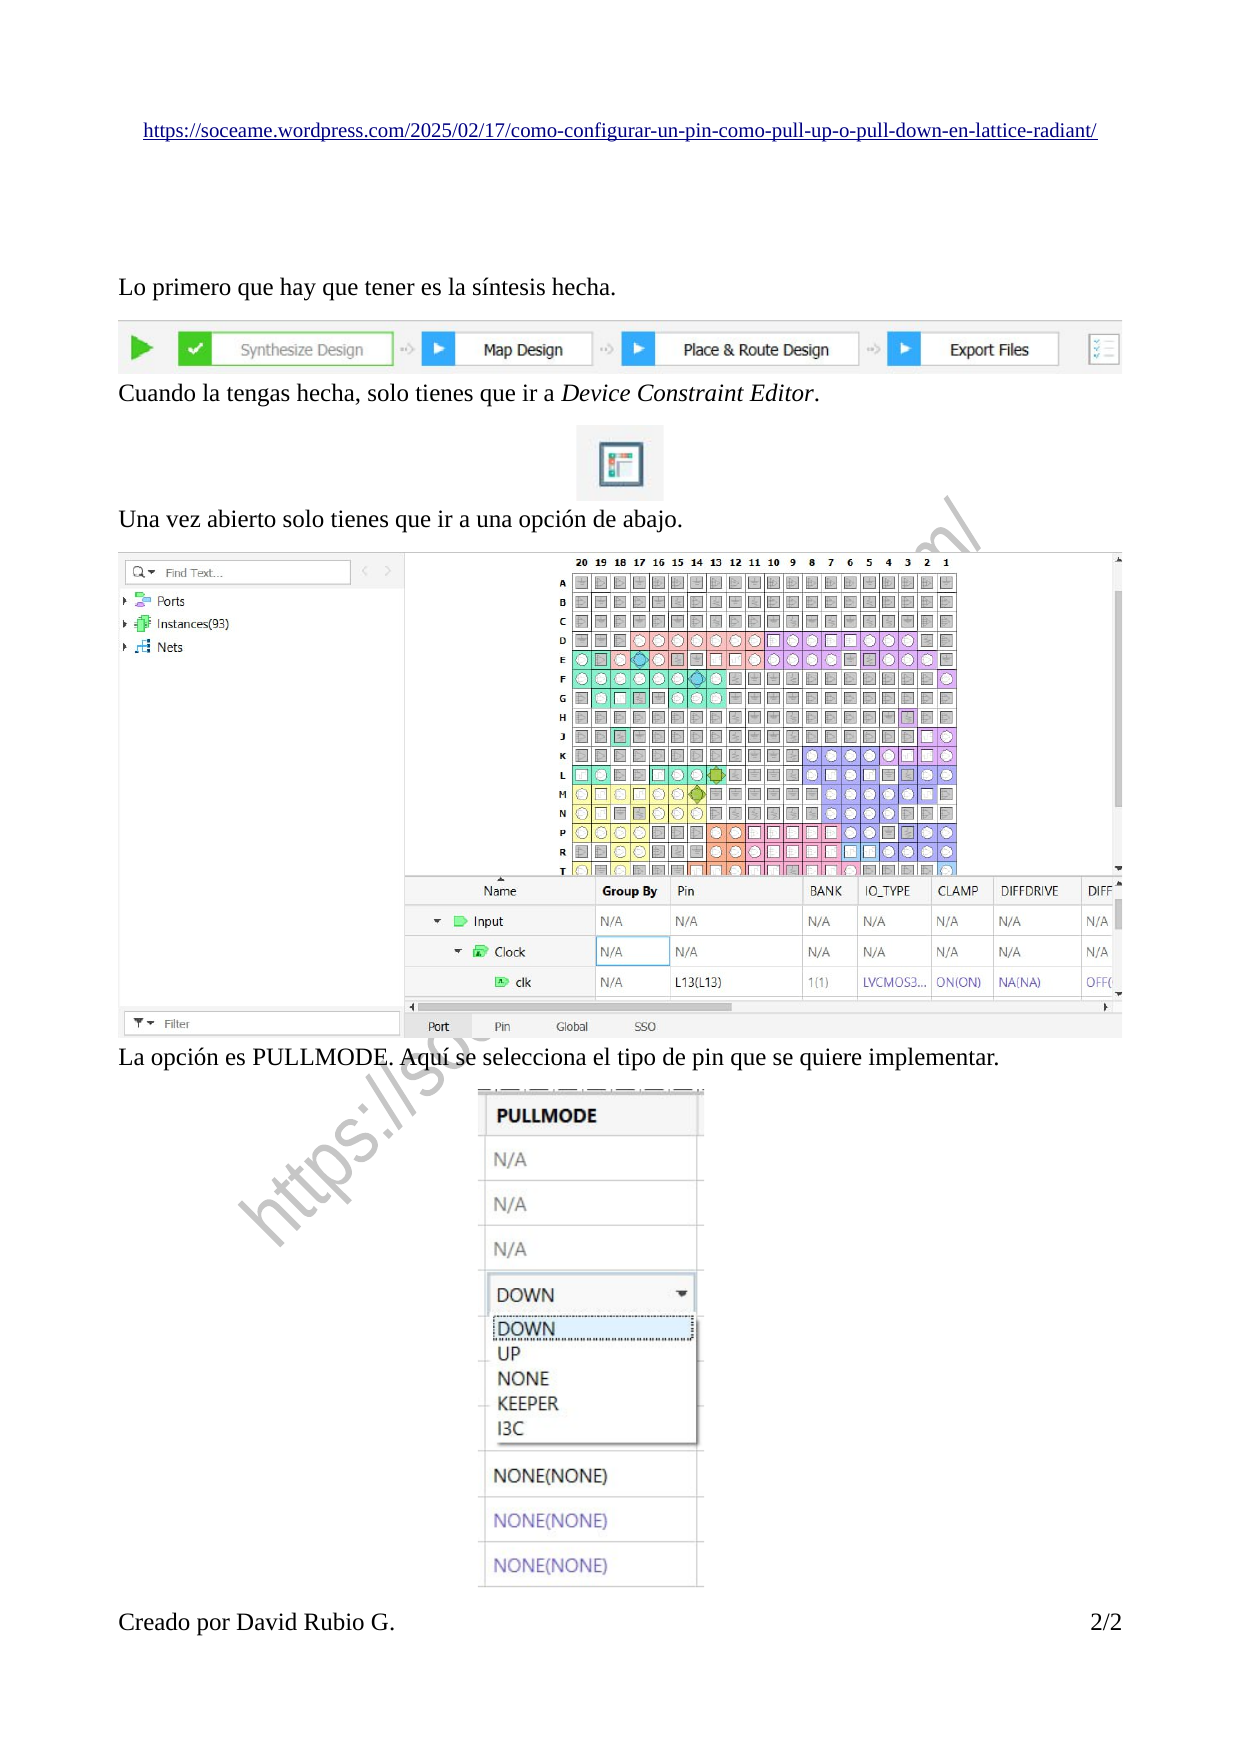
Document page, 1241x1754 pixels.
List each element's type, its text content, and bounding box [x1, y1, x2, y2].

text La opción es PULLMODE. Aquí se selecciona el tipo de pin que se quiere implementar. [118, 1038, 1122, 1071]
text Cuando la tengas hecha, solo tienes que ir a Device Constraint Editor. [118, 374, 1122, 406]
picture [118, 320, 1123, 374]
text Lo primero que hay que tener es la síntesis hecha. [118, 272, 1122, 301]
picture [576, 425, 664, 501]
picture [477, 1089, 705, 1591]
picture [118, 552, 1123, 1038]
text Una vez abierto solo tienes que ir a una opción de abajo. [118, 425, 1122, 533]
